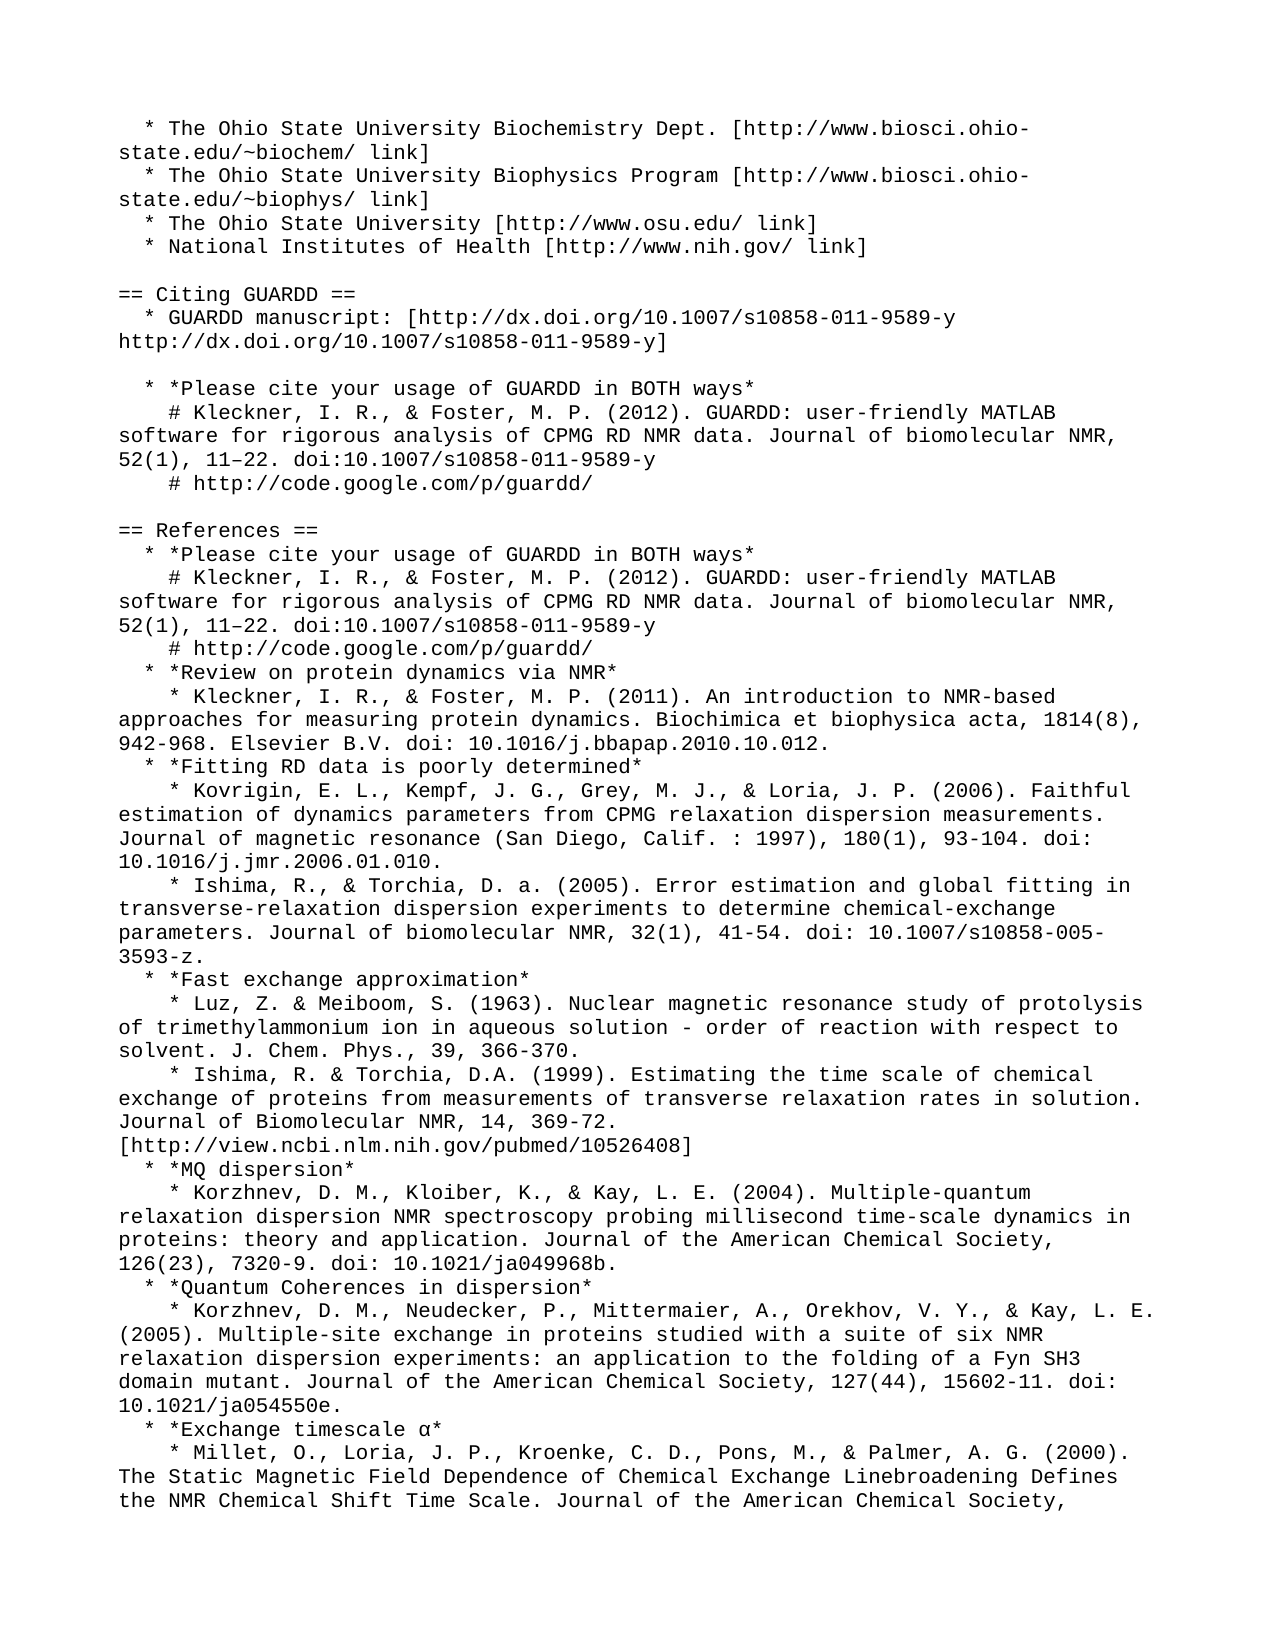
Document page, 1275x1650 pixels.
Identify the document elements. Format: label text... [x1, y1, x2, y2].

text == References == [118, 520, 1157, 544]
text * The Ohio State University Biophysics Program [http://www.biosci.ohio-state.edu/~biophys/ link] [118, 165, 1157, 213]
text # http://code.google.com/p/guardd/ [118, 473, 1157, 496]
text * *Fast exchange approximation* [118, 969, 1157, 993]
text * Luz, Z. & Meiboom, S. (1963). Nuclear magnetic resonance study of protolysis of trimethylammonium ion in aqueous solution - order of reaction with respect to solvent. J. Chem. Phys., 39, 366-370. [118, 993, 1157, 1064]
text # http://code.google.com/p/guardd/ [118, 638, 1157, 662]
text * Ishima, R. & Torchia, D.A. (1999). Estimating the time scale of chemical exchange of proteins from measurements of transverse relaxation rates in solution. Journal of Biomolecular NMR, 14, 369-72. [http://view.ncbi.nlm.nih.gov/pubmed/10526408] [118, 1064, 1157, 1158]
text * Ishima, R., & Torchia, D. a. (2005). Error estimation and global fitting in transverse-relaxation dispersion experiments to determine chemical-exchange parameters. Journal of biomolecular NMR, 32(1), 41-54. doi: 10.1007/s10858-005-3593-z. [118, 875, 1157, 969]
text # Kleckner, I. R., & Foster, M. P. (2012). GUARDD: user-friendly MATLAB software for rigorous analysis of CPMG RD NMR data. Journal of biomolecular NMR, 52(1), 11–22. doi:10.1007/s10858-011-9589-y [118, 567, 1157, 638]
text * Korzhnev, D. M., Neudecker, P., Mittermaier, A., Orekhov, V. Y., & Kay, L. E. (2005). Multiple-site exchange in proteins studied with a suite of six NMR relaxation dispersion experiments: an application to the folding of a Fyn SH3 domain mutant. Journal of the American Chemical Society, 127(44), 15602-11. doi: 10.1021/ja054550e. [118, 1300, 1157, 1419]
text * *Fitting RD data is poorly determined* [118, 757, 1157, 780]
text * National Institutes of Health [http://www.nih.gov/ link] [118, 236, 1157, 260]
text * *MQ dispersion* [118, 1158, 1157, 1182]
text * Kovrigin, E. L., Kempf, J. G., Grey, M. J., & Loria, J. P. (2006). Faithful estimation of dynamics parameters from CPMG relaxation dispersion measurements. Journal of magnetic resonance (San Diego, Calif. : 1997), 180(1), 93-104. doi: 10.1016/j.jmr.2006.01.010. [118, 780, 1157, 875]
text * Kleckner, I. R., & Foster, M. P. (2011). An introduction to NMR-based approaches for measuring protein dynamics. Biochimica et biophysica acta, 1814(8), 942-968. Elsevier B.V. doi: 10.1016/j.bbapap.2010.10.012. [118, 686, 1157, 757]
text * *Review on protein dynamics via NMR* [118, 662, 1157, 686]
text * *Please cite your usage of GUARDD in BOTH ways* [118, 544, 1157, 567]
text * The Ohio State University Biochemistry Dept. [http://www.biosci.ohio-state.edu/~biochem/ link] [118, 118, 1157, 165]
text * Korzhnev, D. M., Kloiber, K., & Kay, L. E. (2004). Multiple-quantum relaxation dispersion NMR spectroscopy probing millisecond time-scale dynamics in proteins: theory and application. Journal of the American Chemical Society, 126(23), 7320-9. doi: 10.1021/ja049968b. [118, 1182, 1157, 1277]
text * *Exchange timescale α* [118, 1419, 1157, 1442]
text * GUARDD manuscript: [http://dx.doi.org/10.1007/s10858-011-9589-y http://dx.doi.org/10.1007/s10858-011-9589-y] [118, 307, 1157, 354]
text * *Please cite your usage of GUARDD in BOTH ways* [118, 378, 1157, 402]
text == Citing GUARDD == [118, 284, 1157, 307]
text * The Ohio State University [http://www.osu.edu/ link] [118, 213, 1157, 236]
text * *Quantum Coherences in dispersion* [118, 1277, 1157, 1300]
text * Millet, O., Loria, J. P., Kroenke, C. D., Pons, M., & Palmer, A. G. (2000). The Static Magnetic Field Dependence of Chemical Exchange Linebroadening Defines the NMR Chemical Shift Time Scale. Journal of the American Chemical Society, [118, 1442, 1157, 1513]
text # Kleckner, I. R., & Foster, M. P. (2012). GUARDD: user-friendly MATLAB software for rigorous analysis of CPMG RD NMR data. Journal of biomolecular NMR, 52(1), 11–22. doi:10.1007/s10858-011-9589-y [118, 402, 1157, 473]
